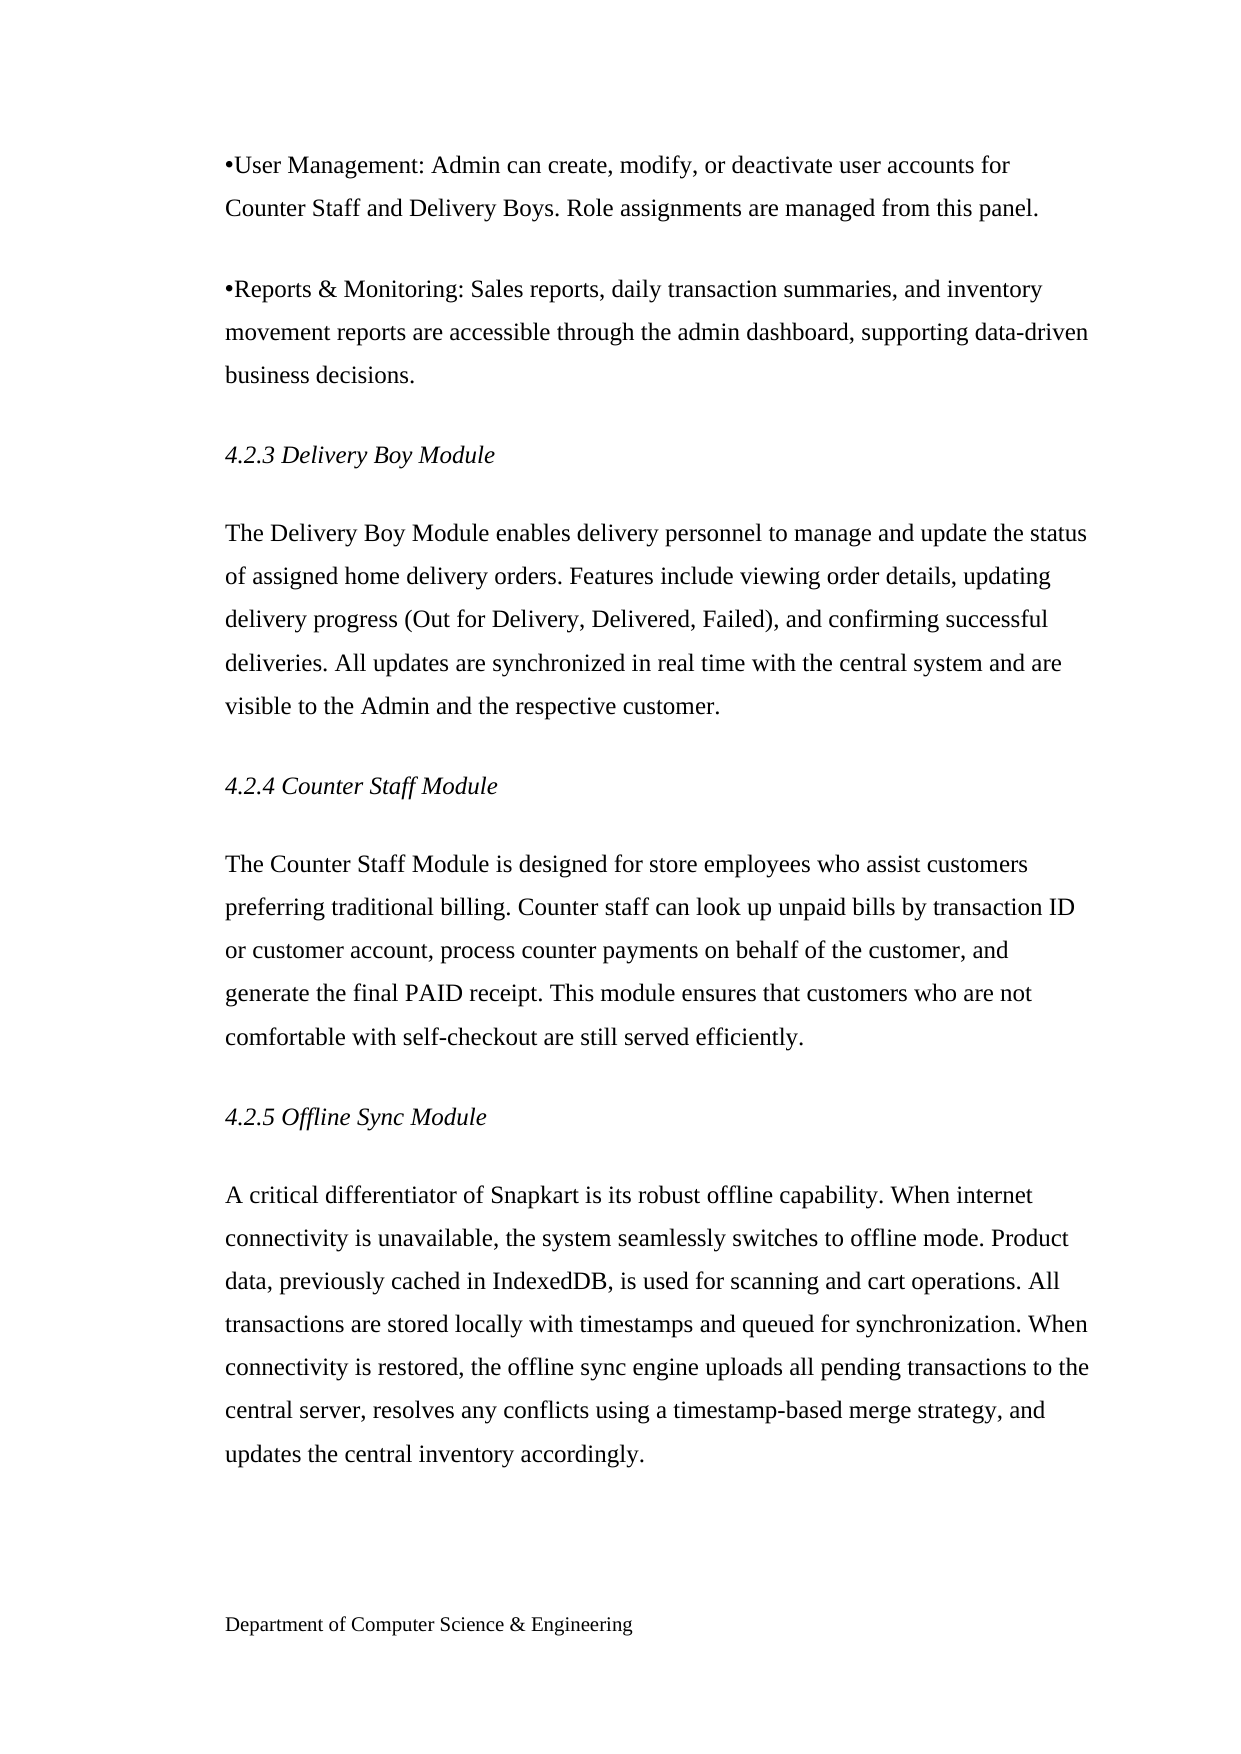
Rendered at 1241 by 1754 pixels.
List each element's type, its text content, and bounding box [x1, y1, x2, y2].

text 4.2.4 Counter Staff Module [225, 771, 1090, 800]
text 4.2.5 Offline Sync Module [225, 1102, 1090, 1131]
list Reports & Monitoring: Sales reports, daily transaction summaries, and inventory movement reports are accessible through the admin dashboard, supporting data-driven business decisions. [225, 274, 1090, 389]
text A critical differentiator of Snapkart is its robust offline capability. When internet connectivity is unavailable, the system seamlessly switches to offline mode. Product data, previously cached in IndexedDB, is used for scanning and cart operations. All transactions are stored locally with timestamps and queued for synchronization. When connectivity is restored, the offline sync engine uploads all pending transactions to the central server, resolves any conflicts using a timestamp-based merge strategy, and updates the central inventory accordingly. [225, 1180, 1090, 1467]
text The Counter Staff Module is designed for store employees who assist customers preferring traditional billing. Counter staff can look up unpaid bills by transaction ID or customer account, process counter payments on behalf of the customer, and generate the final PAID receipt. This module ensures that customers who are not comfortable with self-checkout are still served efficiently. [225, 849, 1090, 1050]
text 4.2.3 Delivery Boy Module [225, 441, 1090, 469]
list User Management: Admin can create, modify, or deactivate user accounts for Counter Staff and Delivery Boys. Role assignments are managed from this panel. [225, 150, 1090, 222]
text The Delivery Boy Module enables delivery personnel to manage and update the status of assigned home delivery orders. Features include viewing order details, updating delivery progress (Out for Delivery, Delivered, Failed), and confirming successful deliveries. All updates are synchronized in real time with the central system and are visible to the Admin and the respective customer. [225, 518, 1090, 719]
